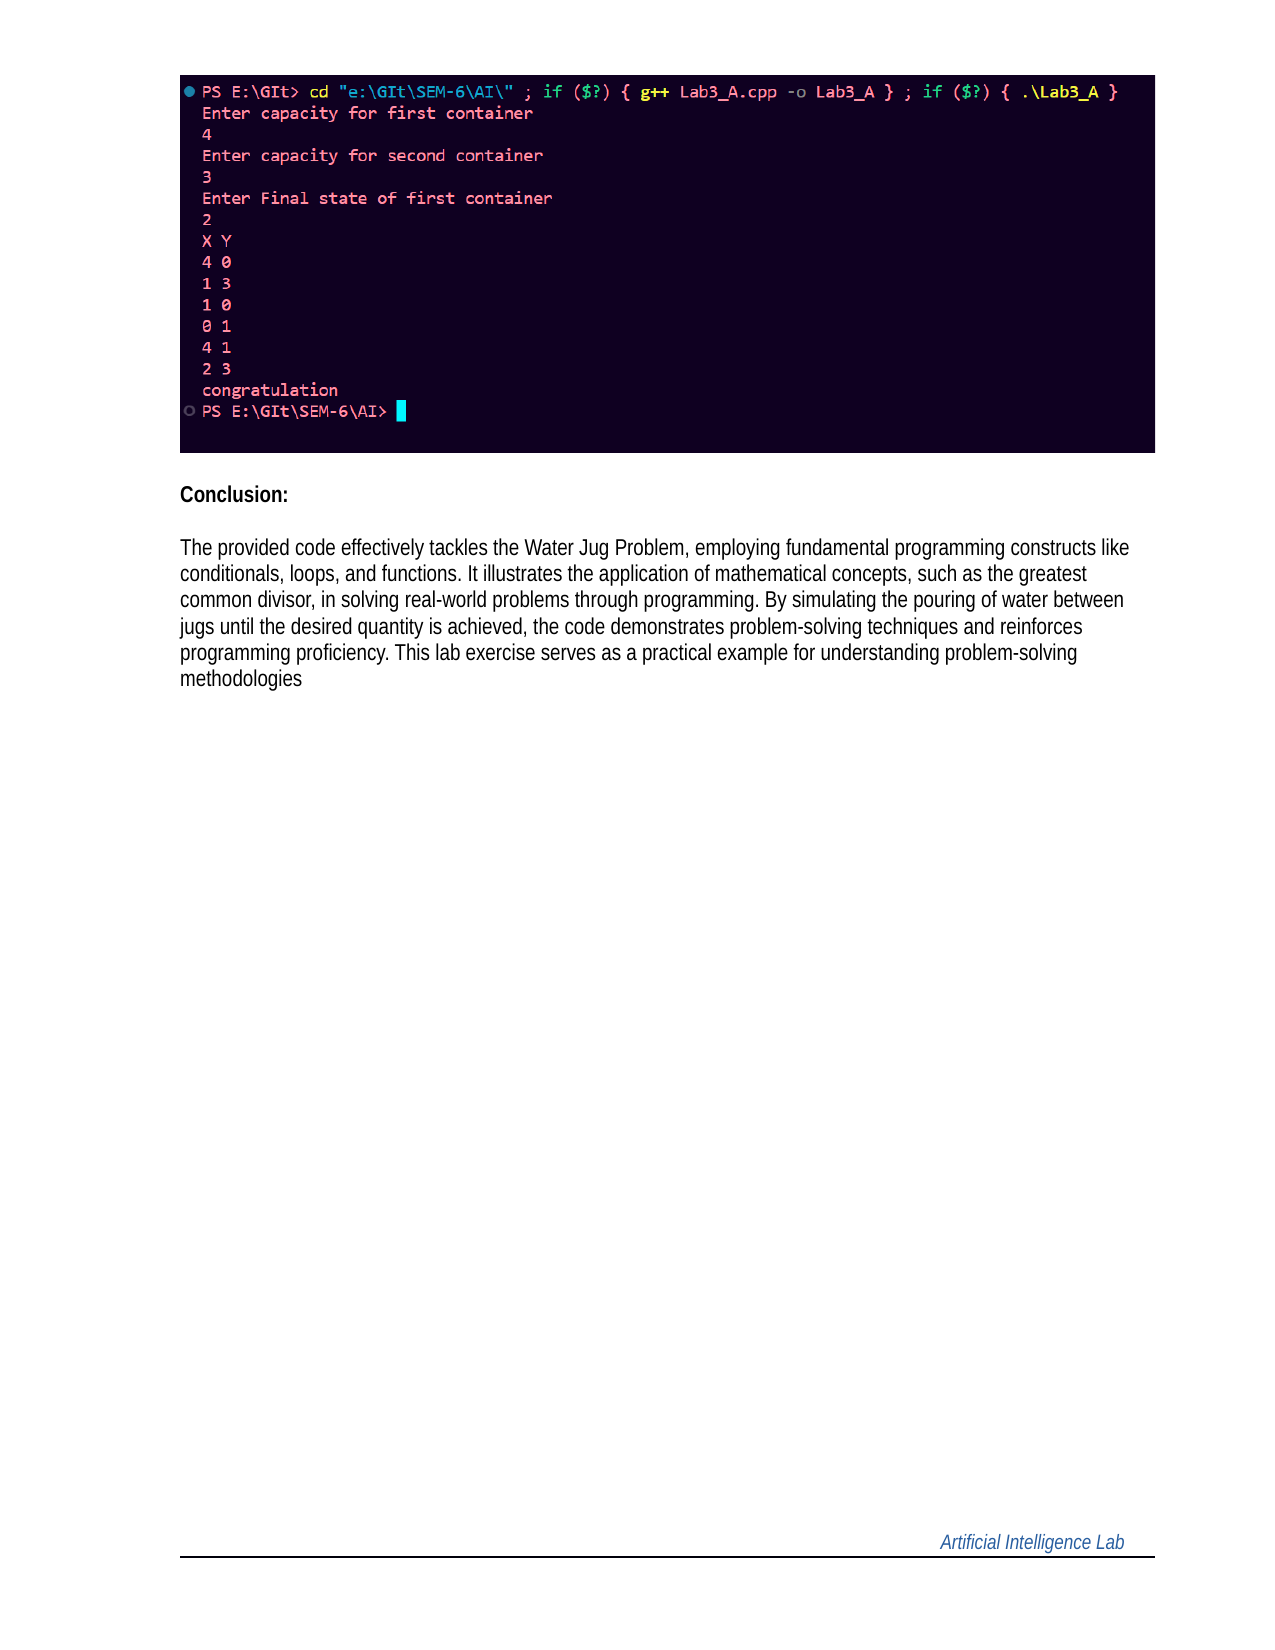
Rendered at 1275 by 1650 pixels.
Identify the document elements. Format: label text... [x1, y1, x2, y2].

text The provided code effectively tackles the Water Jug Problem, employing fundamental programming constructs like conditionals, loops, and functions. It illustrates the application of mathematical concepts, such as the greatest common divisor, in solving real-world problems through programming. By simulating the pouring of water between jugs until the desired quantity is achieved, the code demonstrates problem-solving techniques and reinforces programming proficiency. This lab exercise serves as a practical example for understanding problem-solving methodologies [180, 533, 1155, 692]
text Conclusion: [180, 481, 1155, 507]
